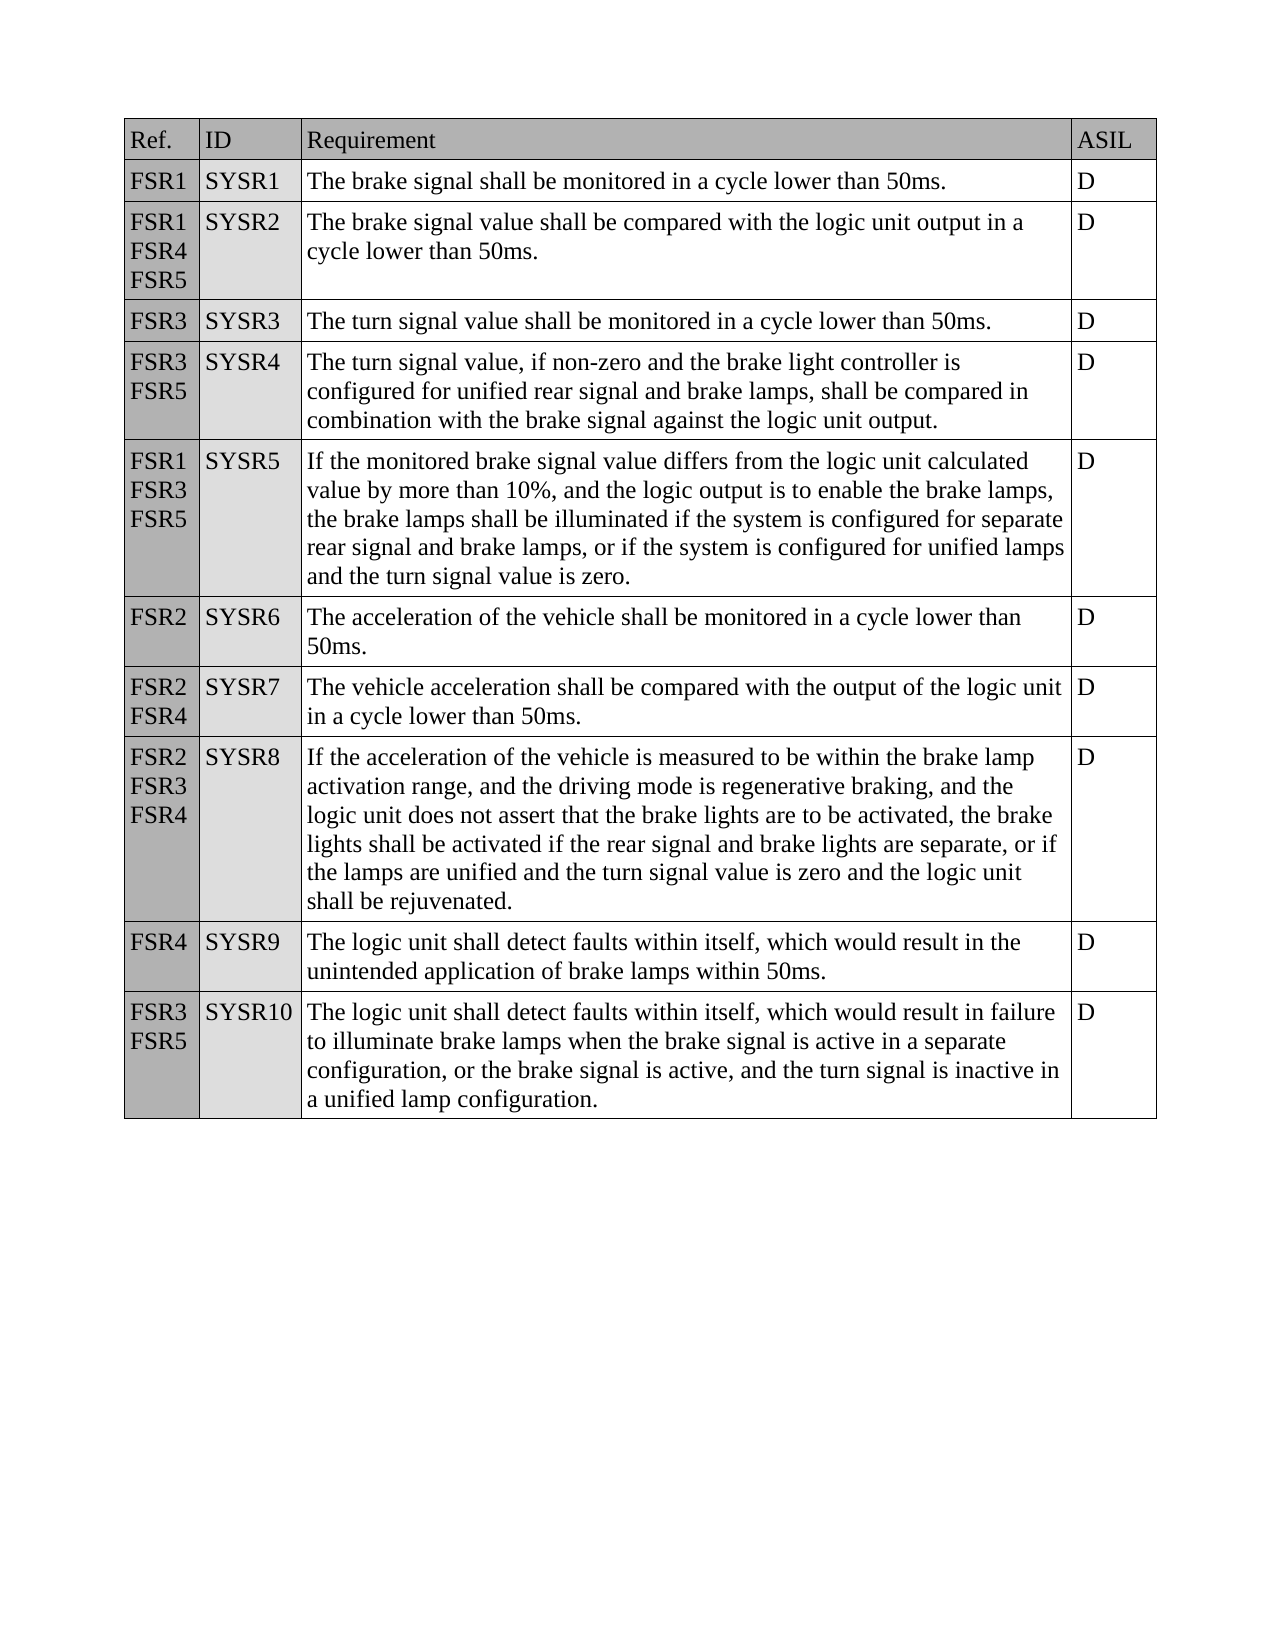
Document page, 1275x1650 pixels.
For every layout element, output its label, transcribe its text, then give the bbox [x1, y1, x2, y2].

table_cell D [1072, 342, 1156, 439]
table_cell D [1072, 992, 1156, 1118]
table_cell SYSR6 [200, 597, 301, 666]
table_cell SYSR7 [200, 667, 301, 736]
table_cell D [1072, 202, 1156, 299]
table_cell FSR1 FSR4 FSR5 [125, 202, 199, 299]
table_cell SYSR1 [200, 160, 301, 201]
table_cell SYSR4 [200, 342, 301, 439]
table_cell SYSR5 [200, 440, 301, 596]
table_cell SYSR9 [200, 922, 301, 991]
table_cell D [1072, 667, 1156, 736]
table_cell FSR2 [125, 597, 199, 666]
table_cell FSR1 [125, 160, 199, 201]
table_cell The vehicle acceleration shall be compared with the output of the logic unit in a cycle lower than 50ms. [302, 667, 1071, 736]
table_cell The turn signal value, if non-zero and the brake light controller is configured for unified rear signal and brake lamps, shall be compared in combination with the brake signal against the logic unit output. [302, 342, 1071, 439]
table_cell FSR4 [125, 922, 199, 991]
table_cell FSR3 FSR5 [125, 342, 199, 439]
table_cell FSR2 FSR4 [125, 667, 199, 736]
table_cell The acceleration of the vehicle shall be monitored in a cycle lower than 50ms. [302, 597, 1071, 666]
table_header ASIL [1072, 119, 1156, 159]
table_cell The brake signal shall be monitored in a cycle lower than 50ms. [302, 160, 1071, 201]
table_cell D [1072, 440, 1156, 596]
table_cell The turn signal value shall be monitored in a cycle lower than 50ms. [302, 300, 1071, 341]
table_cell SYSR2 [200, 202, 301, 299]
table_cell FSR2 FSR3 FSR4 [125, 737, 199, 921]
table_cell FSR3 FSR5 [125, 992, 199, 1118]
table_header Requirement [302, 119, 1071, 159]
table_cell SYSR10 [200, 992, 301, 1118]
table_cell D [1072, 737, 1156, 921]
table_cell The logic unit shall detect faults within itself, which would result in failure to illuminate brake lamps when the brake signal is active in a separate configuration, or the brake signal is active, and the turn signal is inactive in a unified lamp configuration. [302, 992, 1071, 1118]
table_cell SYSR3 [200, 300, 301, 341]
table_header Ref. [125, 119, 199, 159]
table_cell If the acceleration of the vehicle is measured to be within the brake lamp activation range, and the driving mode is regenerative braking, and the logic unit does not assert that the brake lights are to be activated, the brake lights shall be activated if the rear signal and brake lights are separate, or if the lamps are unified and the turn signal value is zero and the logic unit shall be rejuvenated. [302, 737, 1071, 921]
table_cell FSR1 FSR3 FSR5 [125, 440, 199, 596]
table_cell D [1072, 922, 1156, 991]
table_cell FSR3 [125, 300, 199, 341]
table_cell The logic unit shall detect faults within itself, which would result in the unintended application of brake lamps within 50ms. [302, 922, 1071, 991]
table_cell If the monitored brake signal value differs from the logic unit calculated value by more than 10%, and the logic output is to enable the brake lamps, the brake lamps shall be illuminated if the system is configured for separate rear signal and brake lamps, or if the system is configured for unified lamps and the turn signal value is zero. [302, 440, 1071, 596]
table_cell SYSR8 [200, 737, 301, 921]
table_cell D [1072, 300, 1156, 341]
table_header ID [200, 119, 301, 159]
table_cell The brake signal value shall be compared with the logic unit output in a cycle lower than 50ms. [302, 202, 1071, 299]
table_cell D [1072, 160, 1156, 201]
table_cell D [1072, 597, 1156, 666]
